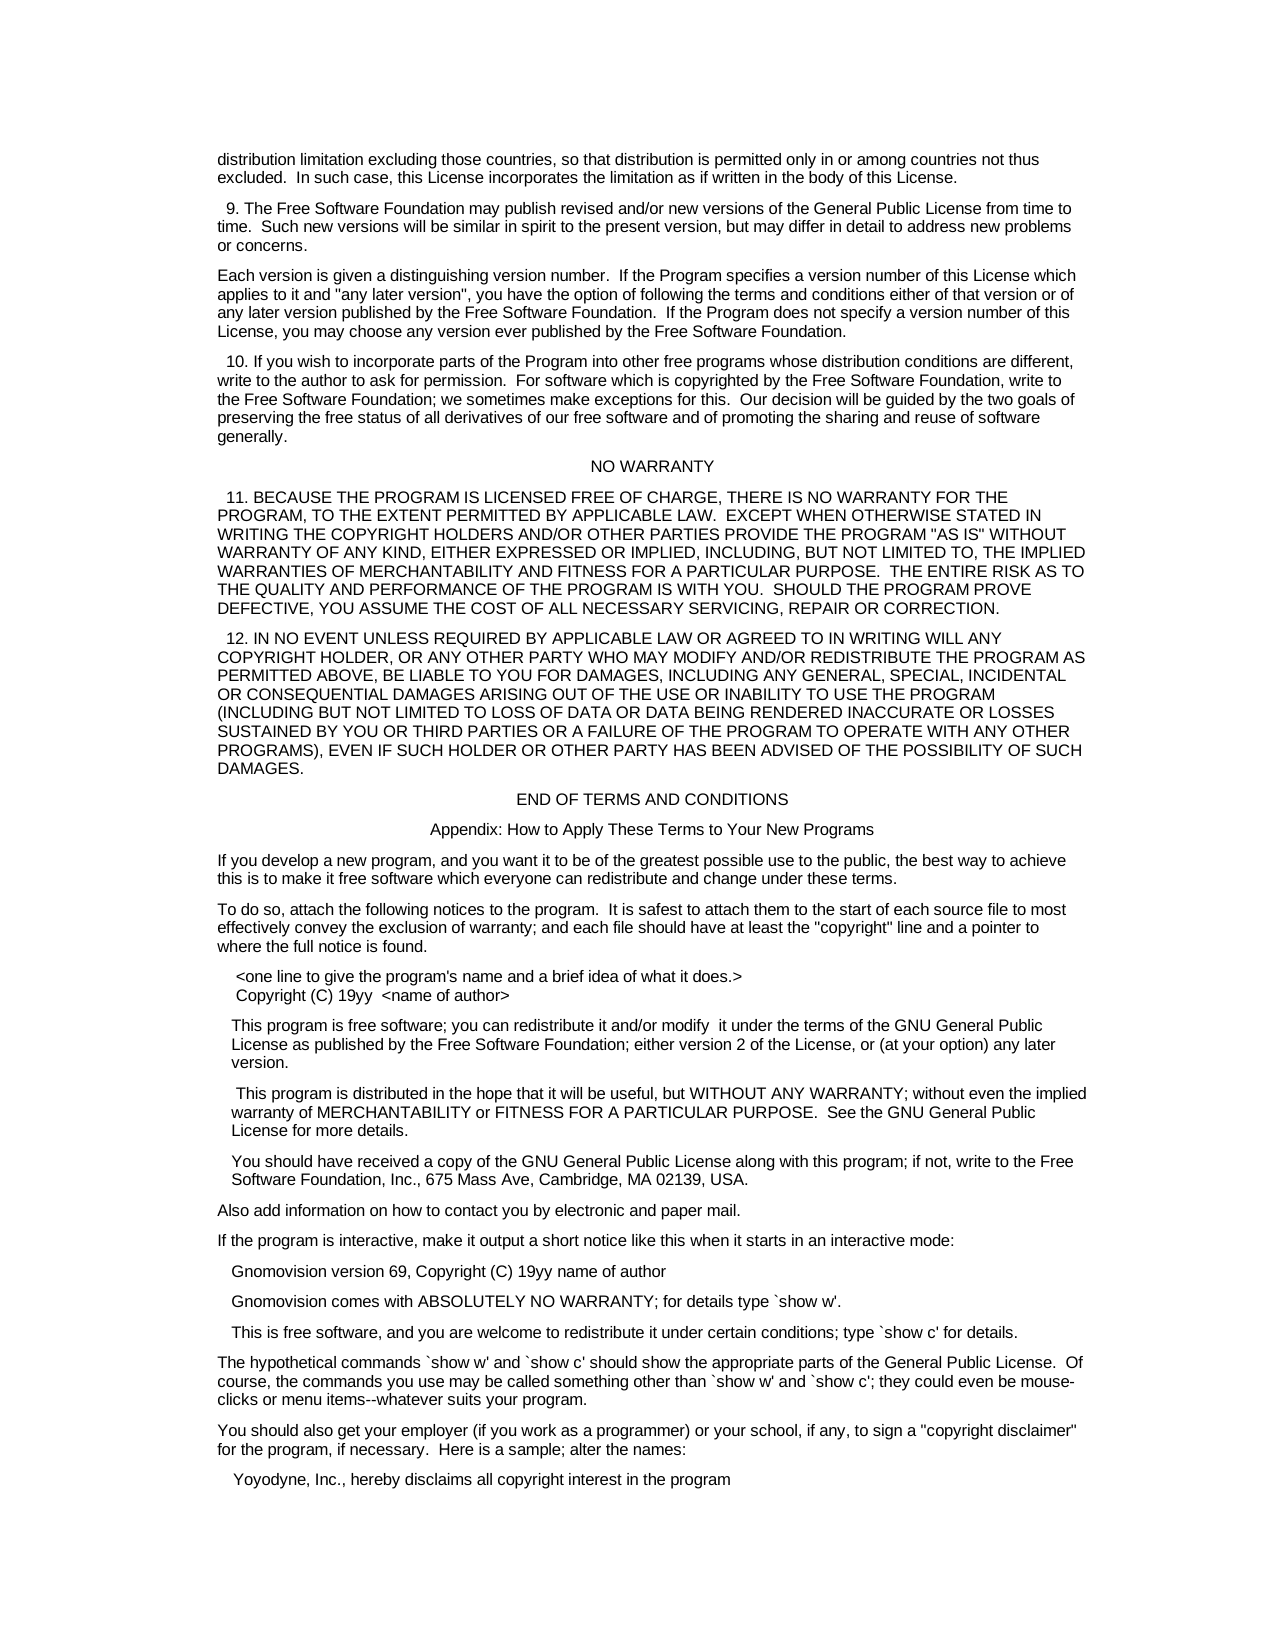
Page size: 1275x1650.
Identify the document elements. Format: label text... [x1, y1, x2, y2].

text Gnomovision version 69, Copyright (C) 19yy name of author [231, 1262, 1087, 1281]
text Appendix: How to Apply These Terms to Your New Programs [217, 821, 1087, 839]
text Gnomovision comes with ABSOLUTELY NO WARRANTY; for details type `show w'. [231, 1293, 1087, 1311]
text You should have received a copy of the GNU General Public License along with this program; if not, write to the Free Software Foundation, Inc., 675 Mass Ave, Cambridge, MA 02139, USA. [231, 1152, 1087, 1189]
text Each version is given a distinguishing version number. If the Program specifies a version number of this License which applies to it and "any later version", you have the option of following the terms and conditions either of that version or of any later version published by the Free Software Foundation. If the Program does not specify a version number of this License, you may choose any version ever published by the Free Software Foundation. [217, 267, 1087, 341]
text Yoyodyne, Inc., hereby disclaims all copyright interest in the program [233, 1470, 1087, 1489]
text NO WARRANTY [217, 457, 1087, 476]
text You should also get your employer (if you work as a programmer) or your school, if any, to sign a "copyright disclaimer" for the program, if necessary. Here is a sample; alter the names: [217, 1421, 1087, 1458]
text If the program is interactive, make it output a short notice like this when it starts in an interactive mode: [217, 1232, 1087, 1250]
text distribution limitation excluding those countries, so that distribution is permitted only in or among countries not thus excluded. In such case, this License incorporates the limitation as if written in the body of this License. [217, 150, 1087, 187]
text To do so, attach the following notices to the program. It is safest to attach them to the start of each source file to most effectively convey the exclusion of warranty; and each file should have at least the "copyright" line and a pointer to where the full notice is found. [217, 900, 1087, 956]
text END OF TERMS AND CONDITIONS [217, 790, 1087, 809]
text If you develop a new program, and you want it to be of the greatest possible use to the public, the best way to achieve this is to make it free software which everyone can redistribute and change under these terms. [217, 851, 1087, 888]
text 9. The Free Software Foundation may publish revised and/or new versions of the General Public License from time to time. Such new versions will be similar in spirit to the present version, but may differ in detail to address new problems or concerns. [217, 199, 1087, 255]
text <one line to give the program's name and a brief idea of what it does.> Copyright (C) 19yy <name of author> [231, 968, 1087, 1005]
text This is free software, and you are welcome to redistribute it under certain conditions; type `show c' for details. [231, 1323, 1087, 1342]
text 11. BECAUSE THE PROGRAM IS LICENSED FREE OF CHARGE, THERE IS NO WARRANTY FOR THE PROGRAM, TO THE EXTENT PERMITTED BY APPLICABLE LAW. EXCEPT WHEN OTHERWISE STATED IN WRITING THE COPYRIGHT HOLDERS AND/OR OTHER PARTIES PROVIDE THE PROGRAM "AS IS" WITHOUT WARRANTY OF ANY KIND, EITHER EXPRESSED OR IMPLIED, INCLUDING, BUT NOT LIMITED TO, THE IMPLIED WARRANTIES OF MERCHANTABILITY AND FITNESS FOR A PARTICULAR PURPOSE. THE ENTIRE RISK AS TO THE QUALITY AND PERFORMANCE OF THE PROGRAM IS WITH YOU. SHOULD THE PROGRAM PROVE DEFECTIVE, YOU ASSUME THE COST OF ALL NECESSARY SERVICING, REPAIR OR CORRECTION. [217, 488, 1087, 618]
text This program is distributed in the hope that it will be useful, but WITHOUT ANY WARRANTY; without even the implied warranty of MERCHANTABILITY or FITNESS FOR A PARTICULAR PURPOSE. See the GNU General Public License for more details. [231, 1084, 1087, 1140]
text 10. If you wish to incorporate parts of the Program into other free programs whose distribution conditions are different, write to the author to ask for permission. For software which is copyrighted by the Free Software Foundation, write to the Free Software Foundation; we sometimes make exceptions for this. Our decision will be guided by the two goals of preserving the free status of all derivatives of our free software and of promoting the sharing and reuse of software generally. [217, 353, 1087, 446]
text This program is free software; you can redistribute it and/or modify it under the terms of the GNU General Public License as published by the Free Software Foundation; either version 2 of the License, or (at your option) any later version. [231, 1017, 1087, 1072]
text The hypothetical commands `show w' and `show c' should show the appropriate parts of the General Public License. Of course, the commands you use may be called something other than `show w' and `show c'; they could even be mouse-clicks or menu items--whatever suits your program. [217, 1354, 1087, 1409]
text Also add information on how to contact you by electronic and paper mail. [217, 1201, 1087, 1220]
text 12. IN NO EVENT UNLESS REQUIRED BY APPLICABLE LAW OR AGREED TO IN WRITING WILL ANY COPYRIGHT HOLDER, OR ANY OTHER PARTY WHO MAY MODIFY AND/OR REDISTRIBUTE THE PROGRAM AS PERMITTED ABOVE, BE LIABLE TO YOU FOR DAMAGES, INCLUDING ANY GENERAL, SPECIAL, INCIDENTAL OR CONSEQUENTIAL DAMAGES ARISING OUT OF THE USE OR INABILITY TO USE THE PROGRAM (INCLUDING BUT NOT LIMITED TO LOSS OF DATA OR DATA BEING RENDERED INACCURATE OR LOSSES SUSTAINED BY YOU OR THIRD PARTIES OR A FAILURE OF THE PROGRAM TO OPERATE WITH ANY OTHER PROGRAMS), EVEN IF SUCH HOLDER OR OTHER PARTY HAS BEEN ADVISED OF THE POSSIBILITY OF SUCH DAMAGES. [217, 630, 1087, 778]
